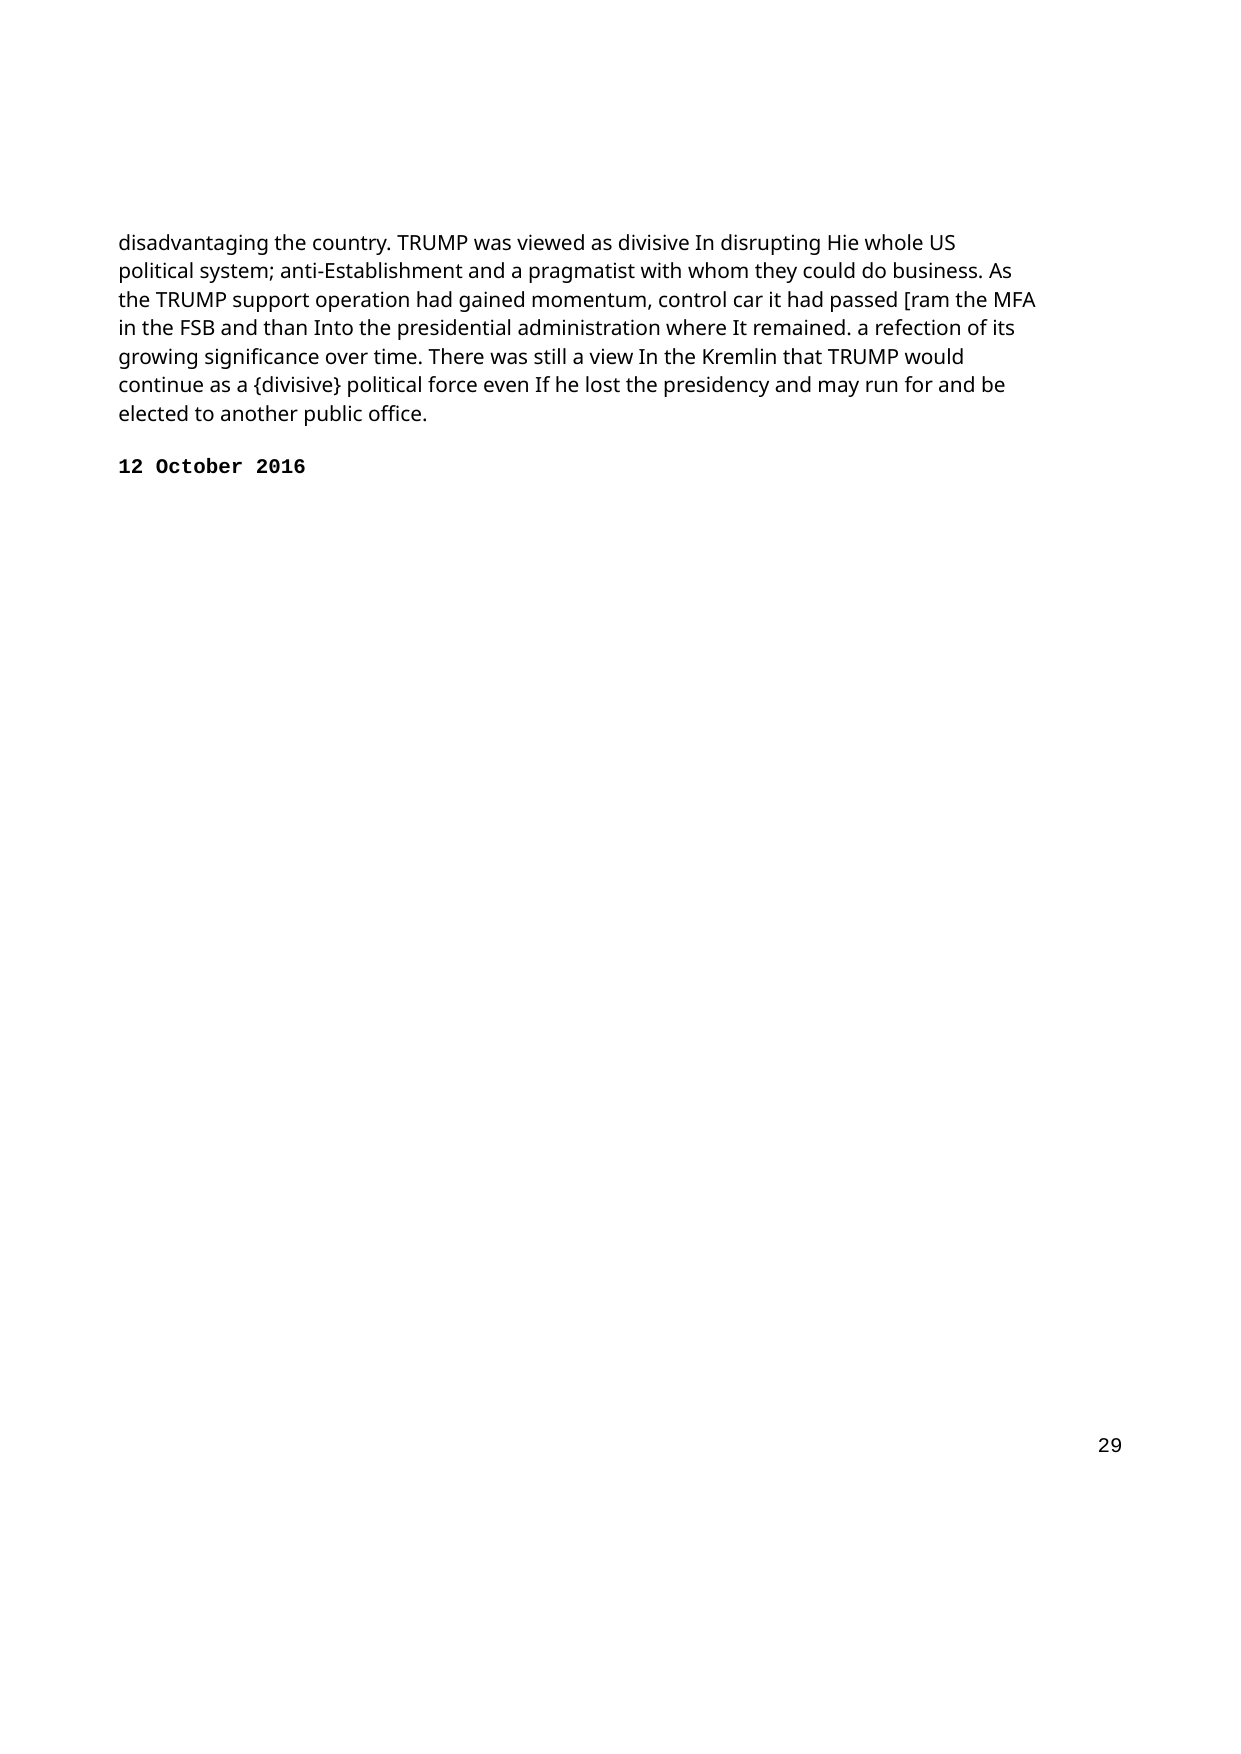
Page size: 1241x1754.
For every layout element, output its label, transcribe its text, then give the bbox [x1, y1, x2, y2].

text the TRUMP support operation had gained momentum, control car it had passed [ram the MFA [118, 285, 1122, 313]
text elected to another public office. [118, 399, 1122, 427]
text 12 October 2016 [118, 456, 1122, 479]
text disadvantaging the country. TRUMP was viewed as divisive In disrupting Hie whole US [118, 228, 1122, 256]
text in the FSB and than Into the presidential administration where It remained. a refection of its [118, 313, 1122, 342]
text 29 [118, 1435, 1122, 1458]
text political system; anti-Establishment and a pragmatist with whom they could do business. As [118, 256, 1122, 285]
text continue as a {divisive} political force even If he lost the presidency and may run for and be [118, 370, 1122, 399]
text growing signiﬁcance over time. There was still a view In the Kremlin that TRUMP would [118, 342, 1122, 370]
